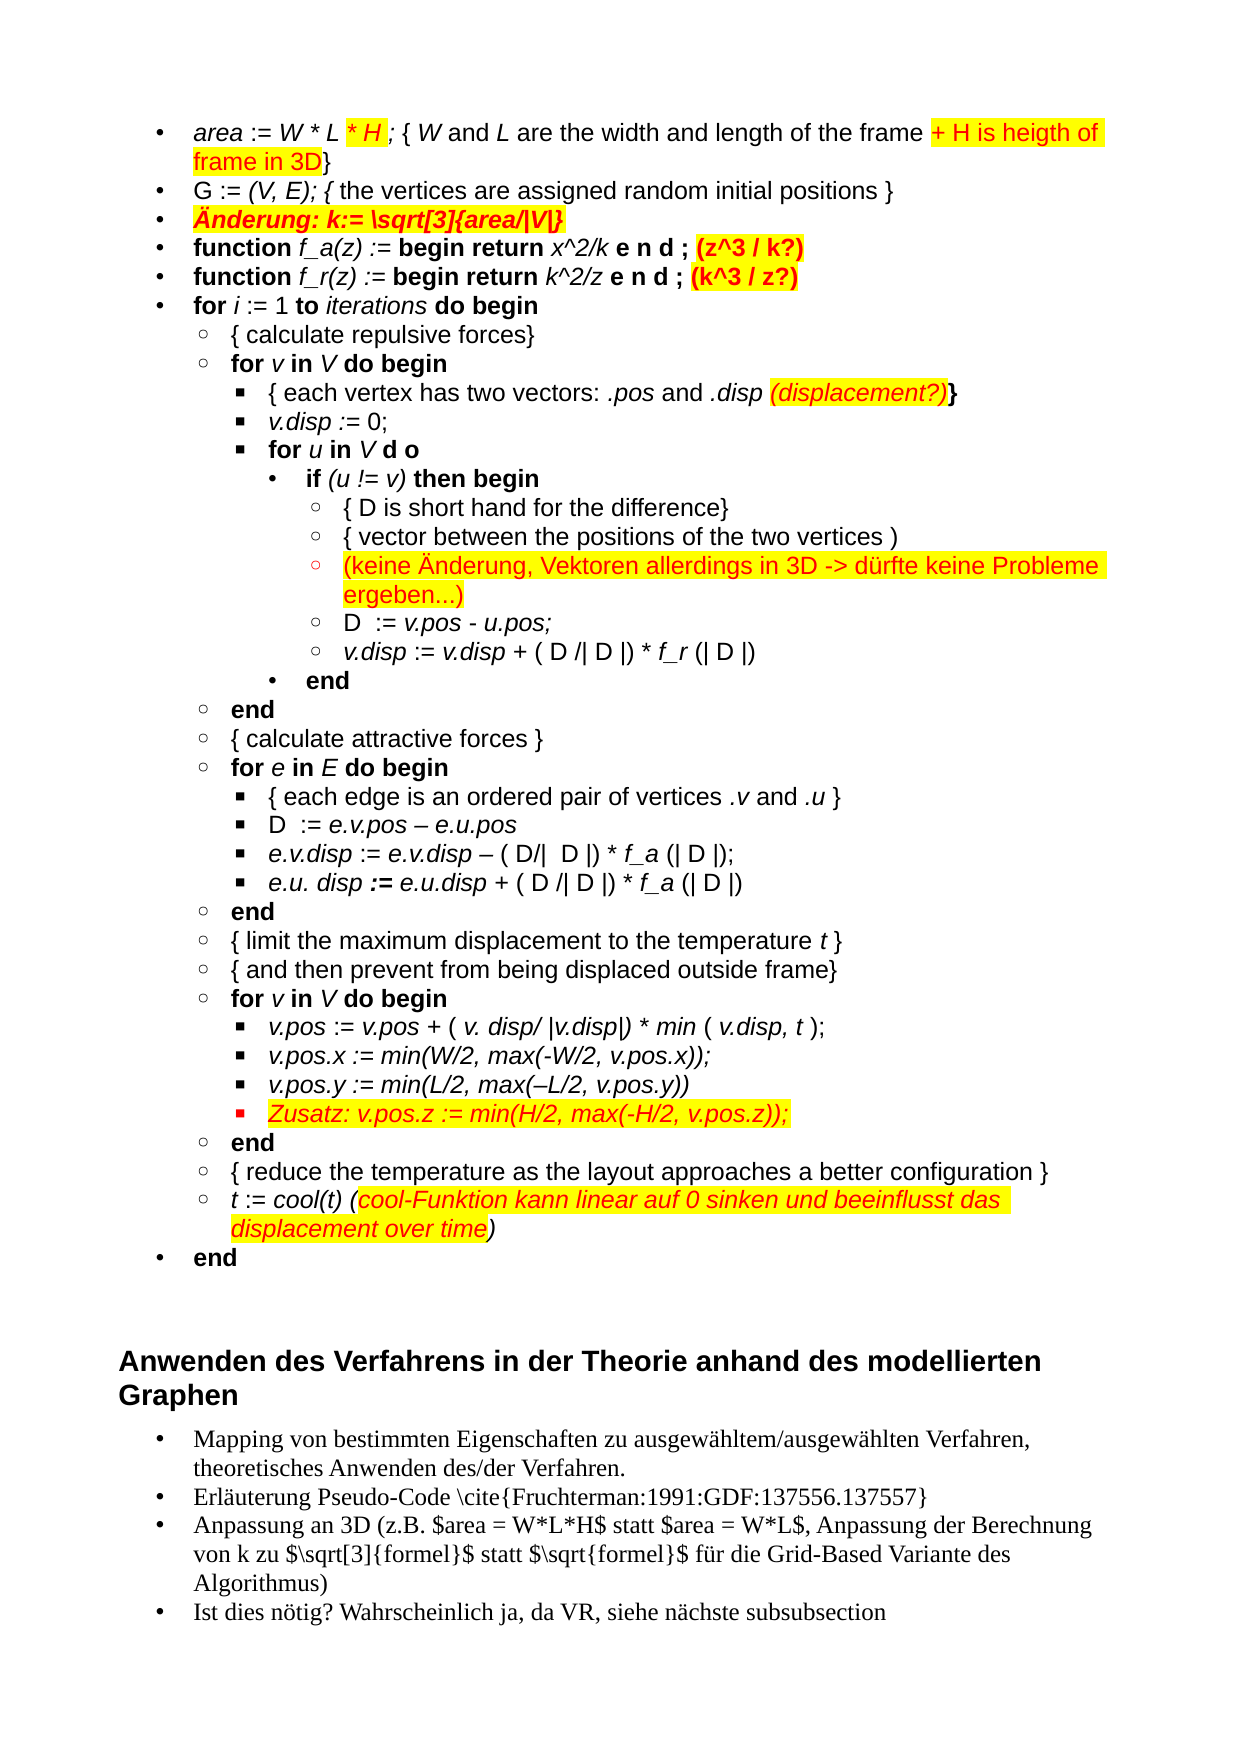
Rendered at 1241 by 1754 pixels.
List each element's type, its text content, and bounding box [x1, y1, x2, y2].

list { each vertex has two vectors: .pos and .disp (displacement?)} [231, 378, 1122, 407]
list for e in E do begin [193, 753, 1122, 782]
list { reduce the temperature as the layout approaches a better configuration } [193, 1157, 1122, 1186]
list end [156, 1243, 1122, 1272]
list t := cool(t) (cool-Funktion kann linear auf 0 sinken und beeinflusst das displacement over time) [193, 1186, 1122, 1243]
list for u in V d o [231, 435, 1122, 464]
list for v in V do begin [193, 983, 1122, 1012]
list if (u != v) then begin [268, 464, 1122, 493]
list Anpassung an 3D (z.B. $area = W*L*H$ statt $area = W*L$, Anpassung der Berechnung von k zu $\sqrt[3]{formel}$ statt $\sqrt{formel}$ für die Grid-Based Variante des Algorithmus) [156, 1510, 1122, 1597]
list end [268, 666, 1122, 695]
list G := (V, E); { the vertices are assigned random initial positions } [156, 176, 1122, 204]
list (keine Änderung, Vektoren allerdings in 3D -> dürfte keine Probleme ergeben...) [306, 551, 1122, 608]
list end [193, 1128, 1122, 1157]
list { calculate repulsive forces} [193, 320, 1122, 349]
list Zusatz: v.pos.z := min(H/2, max(-H/2, v.pos.z)); [231, 1099, 1122, 1128]
list v.disp := 0; [231, 407, 1122, 435]
list v.pos.x := min(W/2, max(-W/2, v.pos.x)); [231, 1041, 1122, 1070]
list Mapping von bestimmten Eigenschaften zu ausgewähltem/ausgewählten Verfahren, theoretisches Anwenden des/der Verfahren. [156, 1424, 1122, 1482]
list { vector between the positions of the two vertices ) [306, 522, 1122, 551]
subtitle Anwenden des Verfahrens in der Theorie anhand des modellierten Graphen [118, 1344, 1122, 1412]
list D := v.pos - u.pos; [306, 608, 1122, 637]
list { limit the maximum displacement to the temperature t } [193, 926, 1122, 955]
list { and then prevent from being displaced outside frame} [193, 955, 1122, 983]
list v.pos.y := min(L/2, max(–L/2, v.pos.y)) [231, 1070, 1122, 1099]
list Änderung: k:= \sqrt[3]{area/|V|} [156, 204, 1122, 233]
list function f_a(z) := begin return x^2/k e n d ; (z^3 / k?) [156, 233, 1122, 262]
list for i := 1 to iterations do begin [156, 291, 1122, 320]
list area := W * L * H ; { W and L are the width and length of the frame + H is heigth of frame in 3D} [156, 118, 1122, 176]
list D := e.v.pos – e.u.pos [231, 810, 1122, 839]
list v.disp := v.disp + ( D /| D |) * f_r (| D |) [306, 637, 1122, 666]
list v.pos := v.pos + ( v. disp/ |v.disp|) * min ( v.disp, t ); [231, 1012, 1122, 1041]
list e.v.disp := e.v.disp – ( D/| D |) * f_a (| D |); [231, 839, 1122, 868]
list { calculate attractive forces } [193, 724, 1122, 753]
list { each edge is an ordered pair of vertices .v and .u } [231, 782, 1122, 810]
list end [193, 897, 1122, 926]
list function f_r(z) := begin return k^2/z e n d ; (k^3 / z?) [156, 262, 1122, 291]
list { D is short hand for the difference} [306, 493, 1122, 522]
list end [193, 695, 1122, 724]
list e.u. disp := e.u.disp + ( D /| D |) * f_a (| D |) [231, 868, 1122, 897]
list for v in V do begin [193, 349, 1122, 378]
list Ist dies nötig? Wahrscheinlich ja, da VR, siehe nächste subsubsection [156, 1597, 1122, 1625]
list Erläuterung Pseudo-Code \cite{Fruchterman:1991:GDF:137556.137557} [156, 1482, 1122, 1510]
